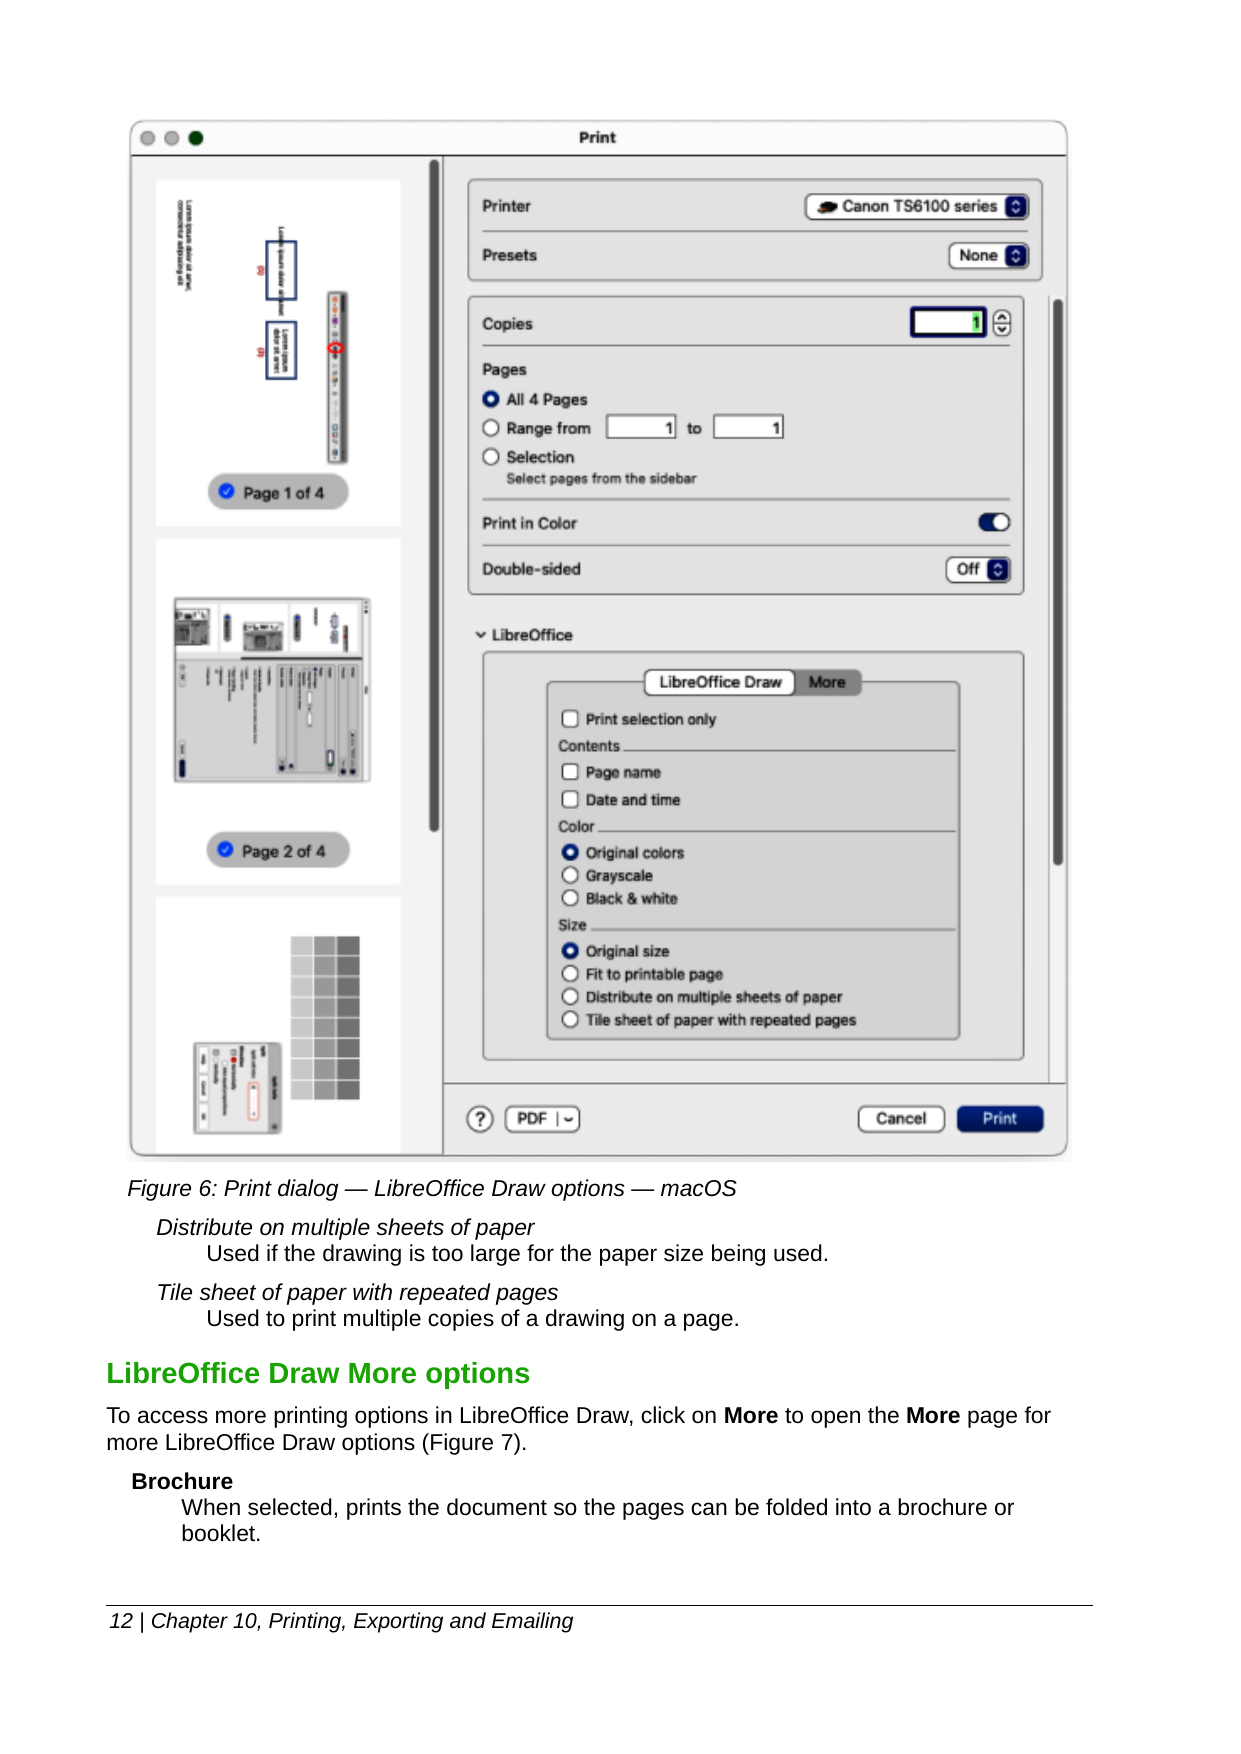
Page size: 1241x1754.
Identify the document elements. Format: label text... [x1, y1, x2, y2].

text Brochure [131, 1468, 1093, 1494]
text Figure 6: Print dialog — LibreOffice Draw options — macOS [127, 1174, 1072, 1201]
text Used to print multiple copies of a drawing on a page. [206, 1305, 1093, 1331]
picture [127, 118, 1072, 1162]
text When selected, prints the document so the pages can be folded into a brochure or booklet. [181, 1494, 1093, 1547]
text Distribute on multiple sheets of paper [156, 1213, 1093, 1240]
text Tile sheet of paper with repeated pages [156, 1279, 1093, 1305]
list To access more printing options in LibreOffice Draw, click on More to open the More page for more LibreOffice Draw options (Figure 7). [106, 1402, 1093, 1455]
subtitle LibreOffice Draw More options [106, 1356, 1093, 1390]
text Used if the drawing is too large for the paper size being used. [206, 1240, 1093, 1266]
